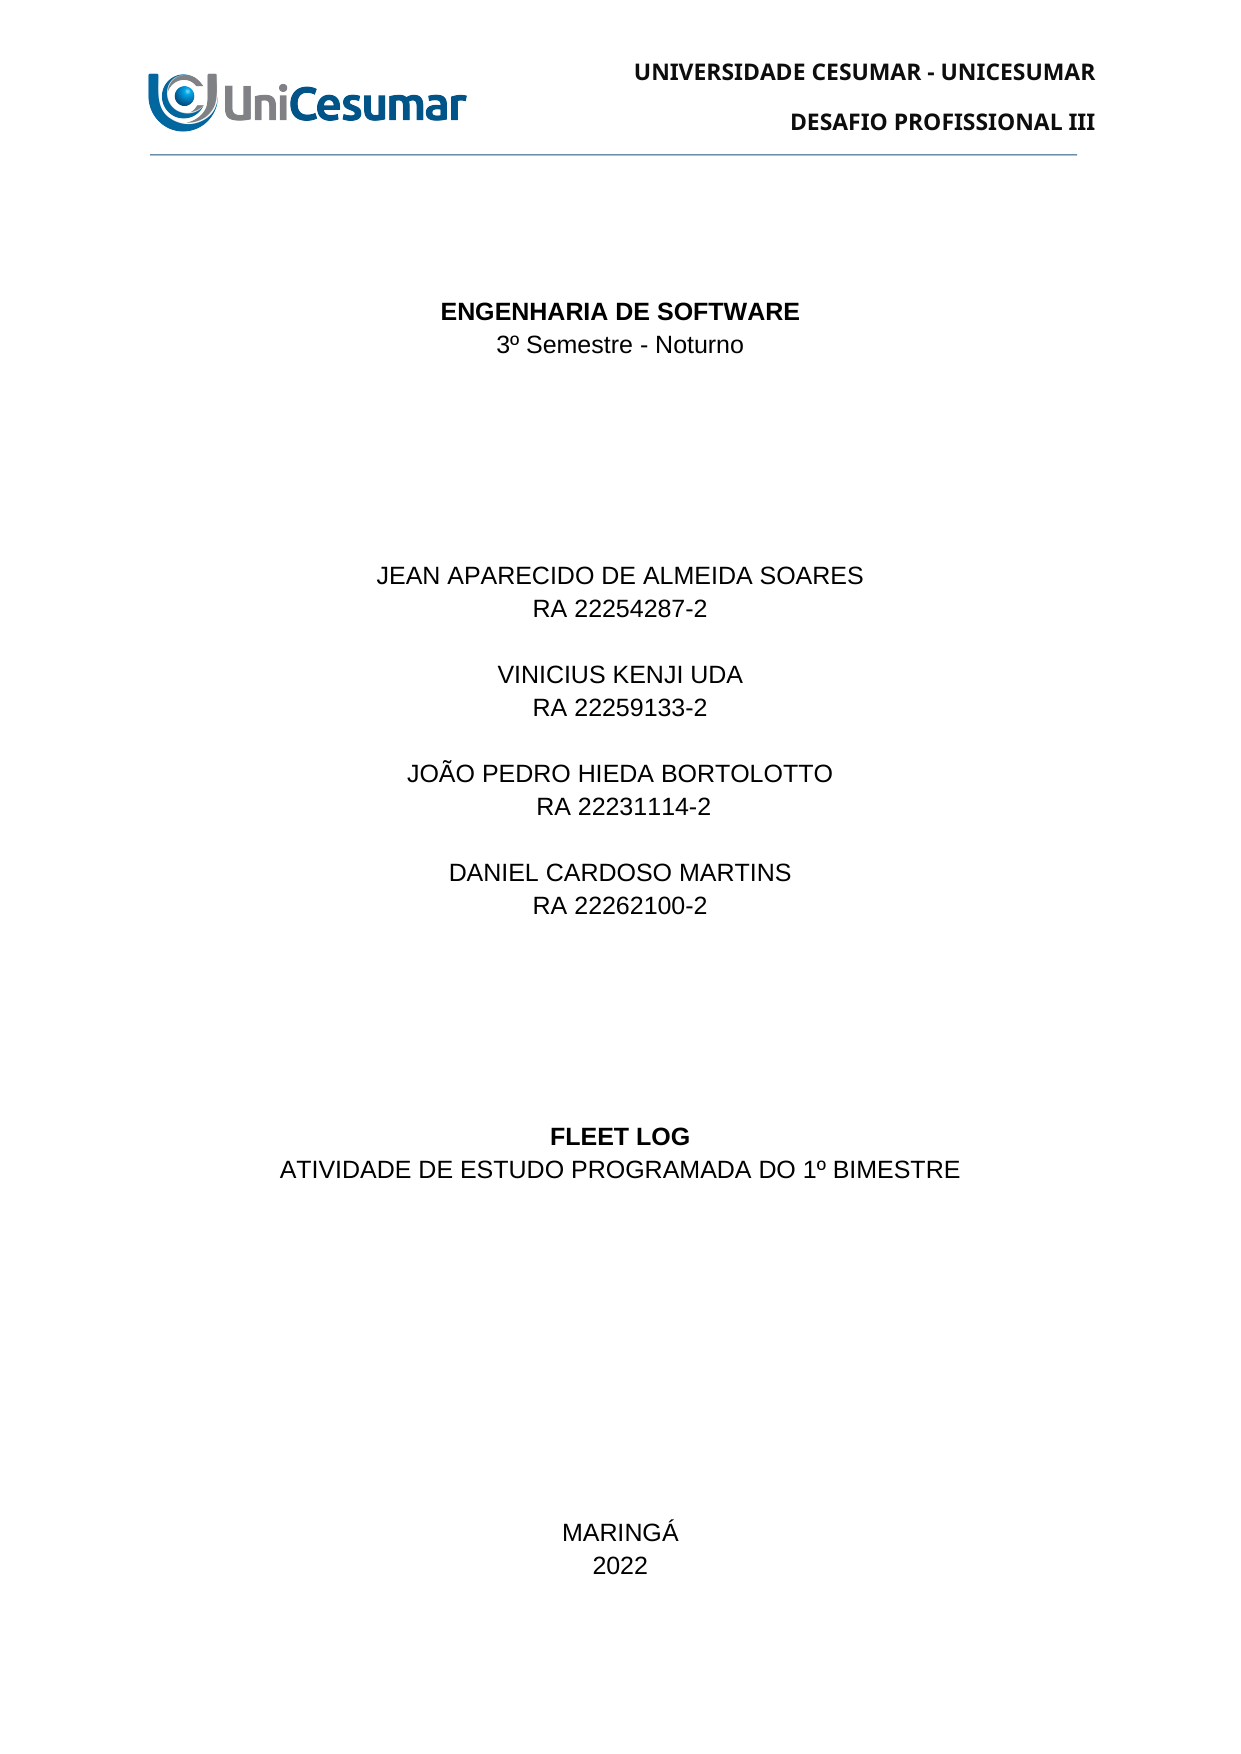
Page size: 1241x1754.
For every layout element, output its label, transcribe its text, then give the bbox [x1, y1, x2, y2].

text RA 22231114-2 [148, 792, 1092, 821]
text 2022 [148, 1551, 1092, 1579]
text VINICIUS KENJI UDA [148, 660, 1092, 689]
text ENGENHARIA DE SOFTWARE [148, 297, 1092, 326]
text 3º Semestre - Noturno [148, 330, 1092, 359]
text FLEET LOG [148, 1122, 1092, 1151]
text ATIVIDADE DE ESTUDO PROGRAMADA DO 1º BIMESTRE [148, 1155, 1092, 1184]
text DANIEL CARDOSO MARTINS [148, 858, 1092, 887]
picture [147, 73, 468, 133]
text JEAN APARECIDO DE ALMEIDA SOARES [148, 561, 1092, 590]
text RA 22259133-2 [148, 693, 1092, 722]
text RA 22262100-2 [148, 891, 1092, 920]
text RA 22254287-2 [148, 594, 1092, 623]
text MARINGÁ [148, 1518, 1092, 1547]
text JOÃO PEDRO HIEDA BORTOLOTTO [148, 759, 1092, 788]
